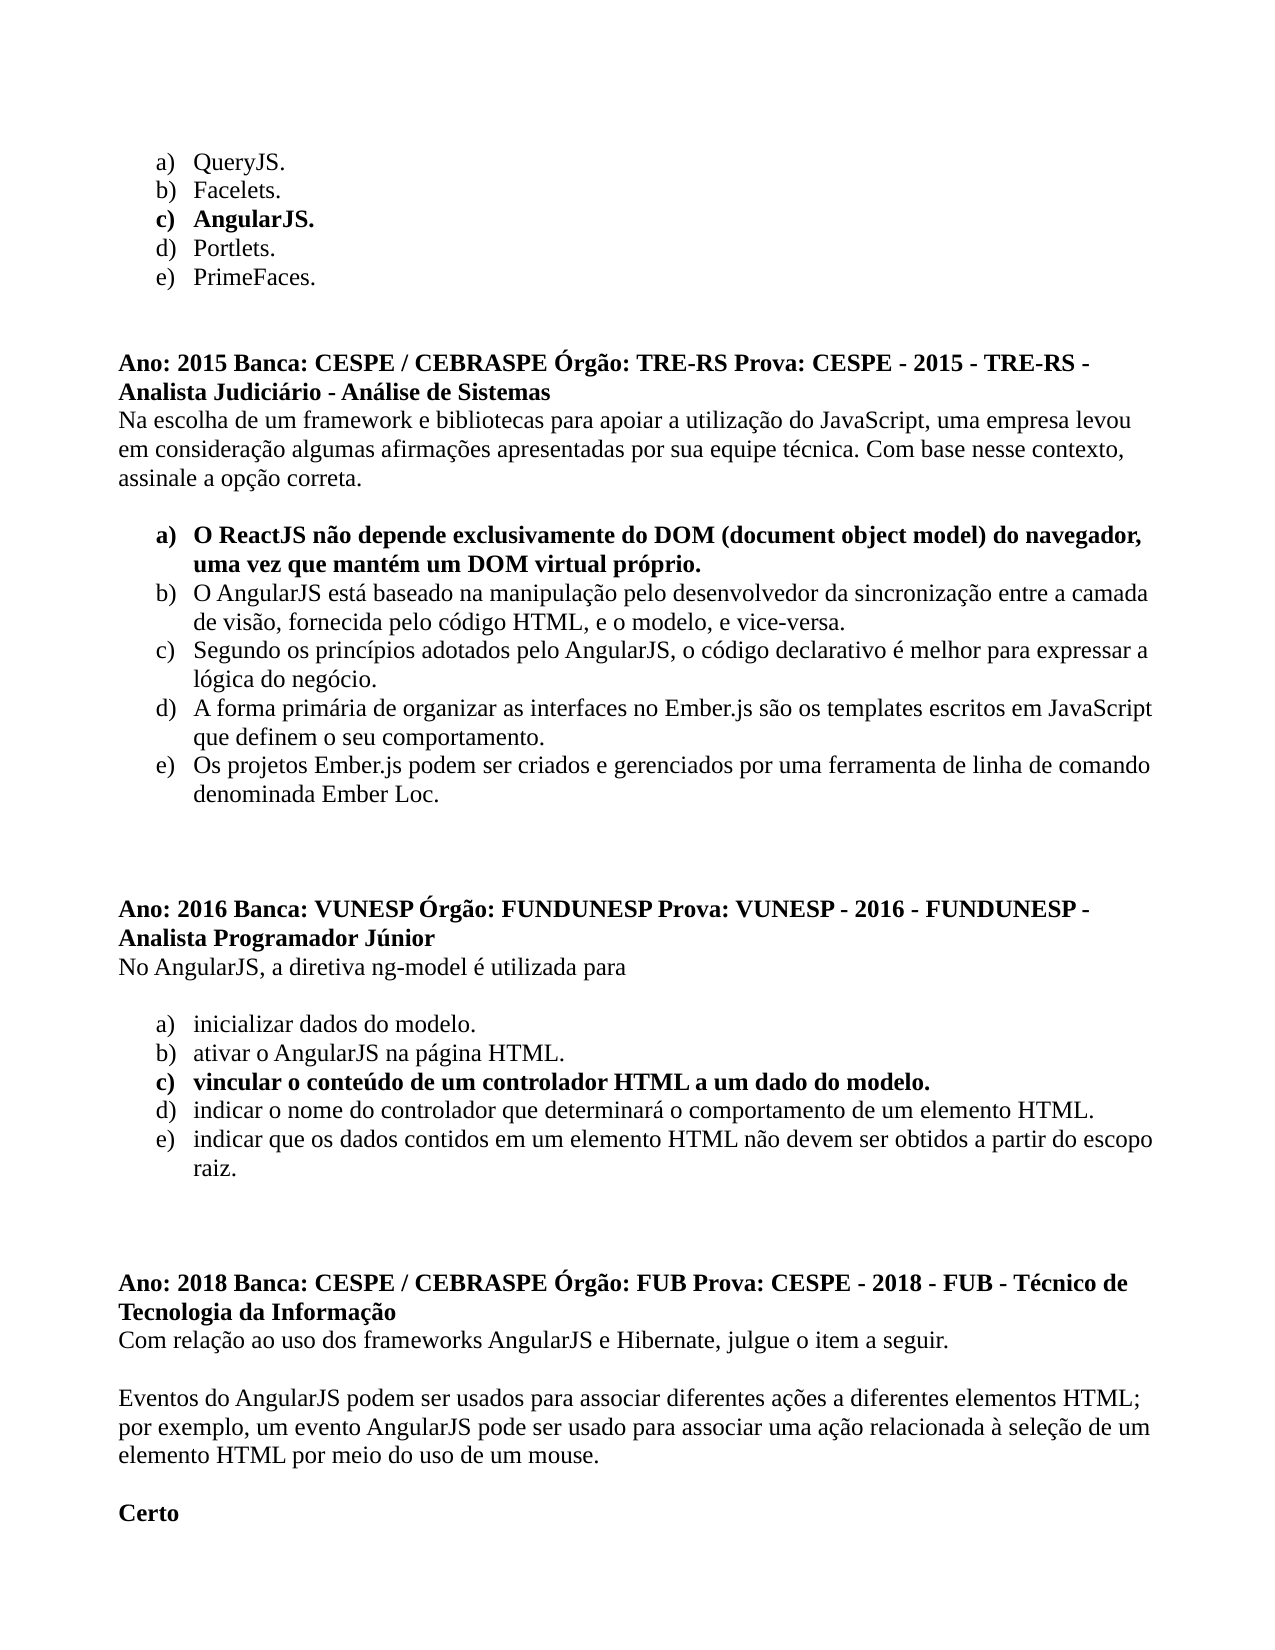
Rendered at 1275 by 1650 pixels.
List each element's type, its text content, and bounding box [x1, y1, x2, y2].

text Ano: 2015 Banca: CESPE / CEBRASPE Órgão: TRE-RS Prova: CESPE - 2015 - TRE-RS - Analista Judiciário - Análise de Sistemas [118, 348, 1157, 406]
list indicar o nome do controlador que determinará o comportamento de um elemento HTML. [156, 1096, 1157, 1124]
list Segundo os princípios adotados pelo AngularJS, o código declarativo é melhor para expressar a lógica do negócio. [156, 636, 1157, 693]
list vincular o conteúdo de um controlador HTML a um dado do modelo. [156, 1067, 1157, 1096]
text No AngularJS, a diretiva ng-model é utilizada para [118, 952, 1157, 981]
list PrimeFaces. [156, 262, 1157, 291]
list Portlets. [156, 233, 1157, 262]
text Eventos do AngularJS podem ser usados para associar diferentes ações a diferentes elementos HTML; por exemplo, um evento AngularJS pode ser usado para associar uma ação relacionada à seleção de um elemento HTML por meio do uso de um mouse. [118, 1383, 1157, 1469]
list QueryJS. [156, 147, 1157, 176]
list indicar que os dados contidos em um elemento HTML não devem ser obtidos a partir do escopo raiz. [156, 1124, 1157, 1182]
list O ReactJS não depende exclusivamente do DOM (document object model) do navegador, uma vez que mantém um DOM virtual próprio. [156, 521, 1157, 578]
text Na escolha de um framework e bibliotecas para apoiar a utilização do JavaScript, uma empresa levou em consideração algumas afirmações apresentadas por sua equipe técnica. Com base nesse contexto, assinale a opção correta. [118, 406, 1157, 492]
text Com relação ao uso dos frameworks AngularJS e Hibernate, julgue o item a seguir. [118, 1326, 1157, 1354]
list inicializar dados do modelo. [156, 1009, 1157, 1038]
list Os projetos Ember.js podem ser criados e gerenciados por uma ferramenta de linha de comando denominada Ember Loc. [156, 751, 1157, 808]
list Facelets. [156, 176, 1157, 204]
list A forma primária de organizar as interfaces no Ember.js são os templates escritos em JavaScript que definem o seu comportamento. [156, 693, 1157, 751]
text Certo [118, 1498, 1157, 1527]
list ativar o AngularJS na página HTML. [156, 1038, 1157, 1067]
text Ano: 2016 Banca: VUNESP Órgão: FUNDUNESP Prova: VUNESP - 2016 - FUNDUNESP - Analista Programador Júnior [118, 894, 1157, 952]
text Ano: 2018 Banca: CESPE / CEBRASPE Órgão: FUB Prova: CESPE - 2018 - FUB - Técnico de Tecnologia da Informação [118, 1268, 1157, 1326]
list O AngularJS está baseado na manipulação pelo desenvolvedor da sincronização entre a camada de visão, fornecida pelo código HTML, e o modelo, e vice-versa. [156, 578, 1157, 636]
list AngularJS. [156, 204, 1157, 233]
